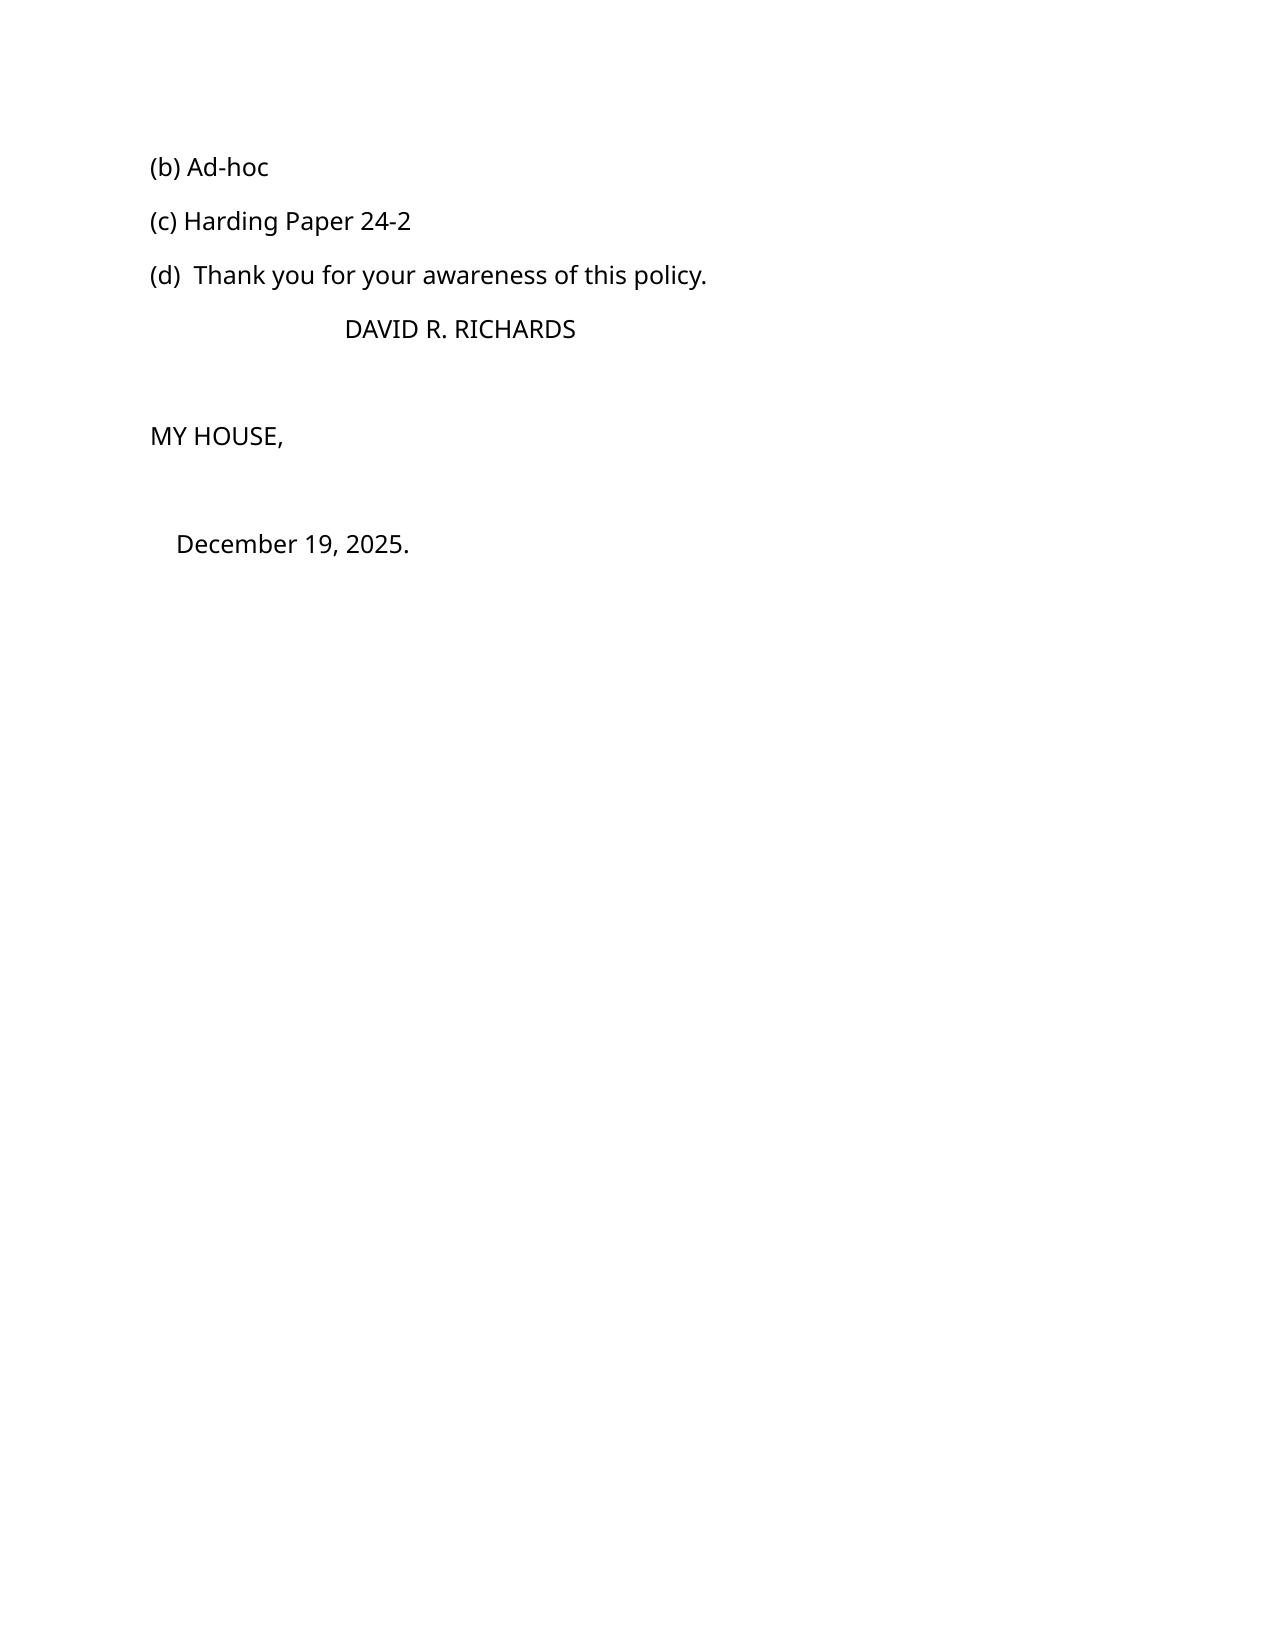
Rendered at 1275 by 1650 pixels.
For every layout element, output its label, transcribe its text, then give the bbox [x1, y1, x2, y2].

text (b) Ad-hoc [150, 150, 1125, 184]
text (d) Thank you for your awareness of this policy. [150, 257, 1125, 292]
text DAVID R. RICHARDS [150, 311, 1125, 345]
text (c) Harding Paper 24-2 [150, 204, 1125, 238]
text MY HOUSE, [150, 419, 1125, 453]
text December 19, 2025. [150, 526, 1125, 560]
